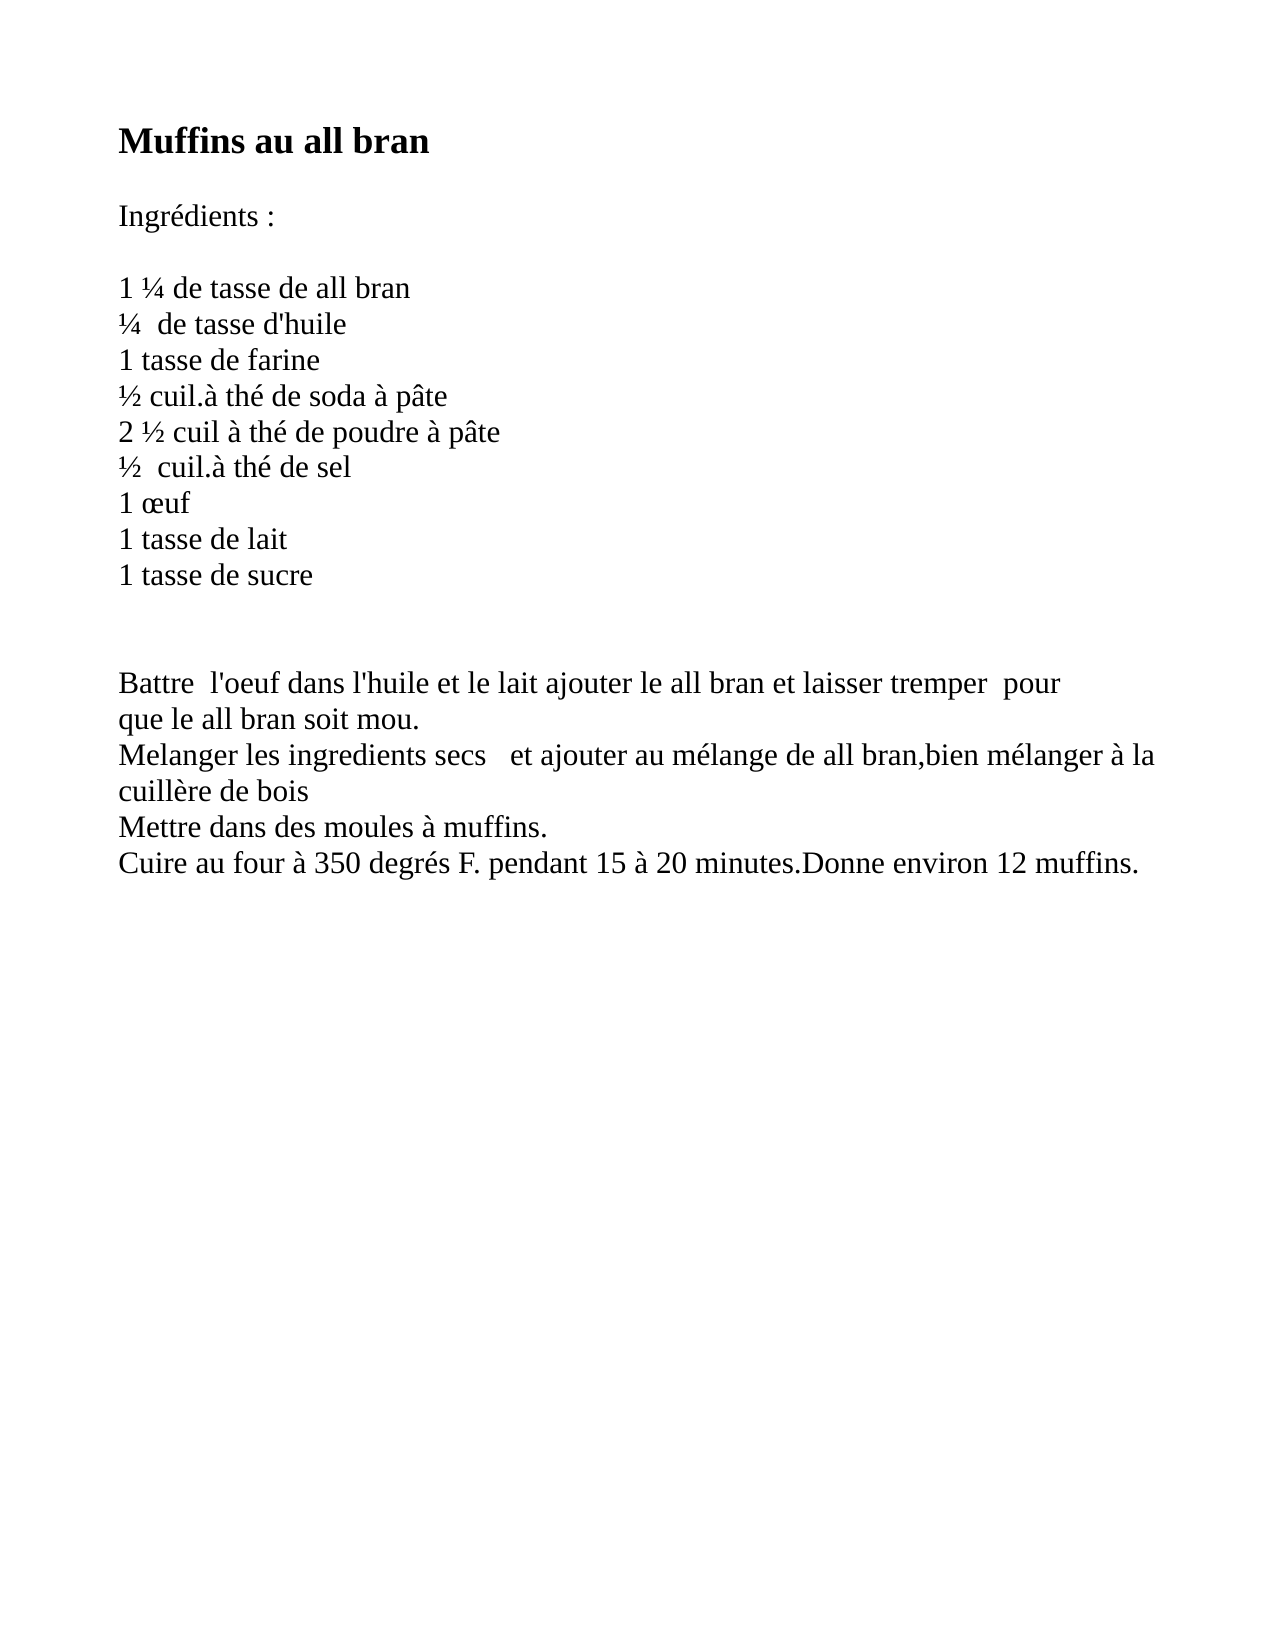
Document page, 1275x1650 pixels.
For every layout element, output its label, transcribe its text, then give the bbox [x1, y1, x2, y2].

text 1 tasse de farine [118, 341, 1157, 377]
text Ingrédients : [118, 197, 1157, 233]
text Cuire au four à 350 degrés F. pendant 15 à 20 minutes.Donne environ 12 muffins. [118, 844, 1157, 880]
text ½ cuil.à thé de sel [118, 449, 1157, 485]
text 1 ¼ de tasse de all bran [118, 269, 1157, 305]
text Battre l'oeuf dans l'huile et le lait ajouter le all bran et laisser tremper pour [118, 664, 1157, 700]
text Melanger les ingredients secs et ajouter au mélange de all bran,bien mélanger à la cuillère de bois [118, 736, 1157, 808]
text 2 ½ cuil à thé de poudre à pâte [118, 413, 1157, 449]
text ¼ de tasse d'huile [118, 305, 1157, 341]
text que le all bran soit mou. [118, 700, 1157, 736]
text Muffins au all bran [118, 118, 1157, 161]
text 1 tasse de lait [118, 521, 1157, 557]
text Mettre dans des moules à muffins. [118, 808, 1157, 844]
text ½ cuil.à thé de soda à pâte [118, 377, 1157, 413]
text 1 tasse de sucre [118, 557, 1157, 592]
text 1 œuf [118, 485, 1157, 521]
